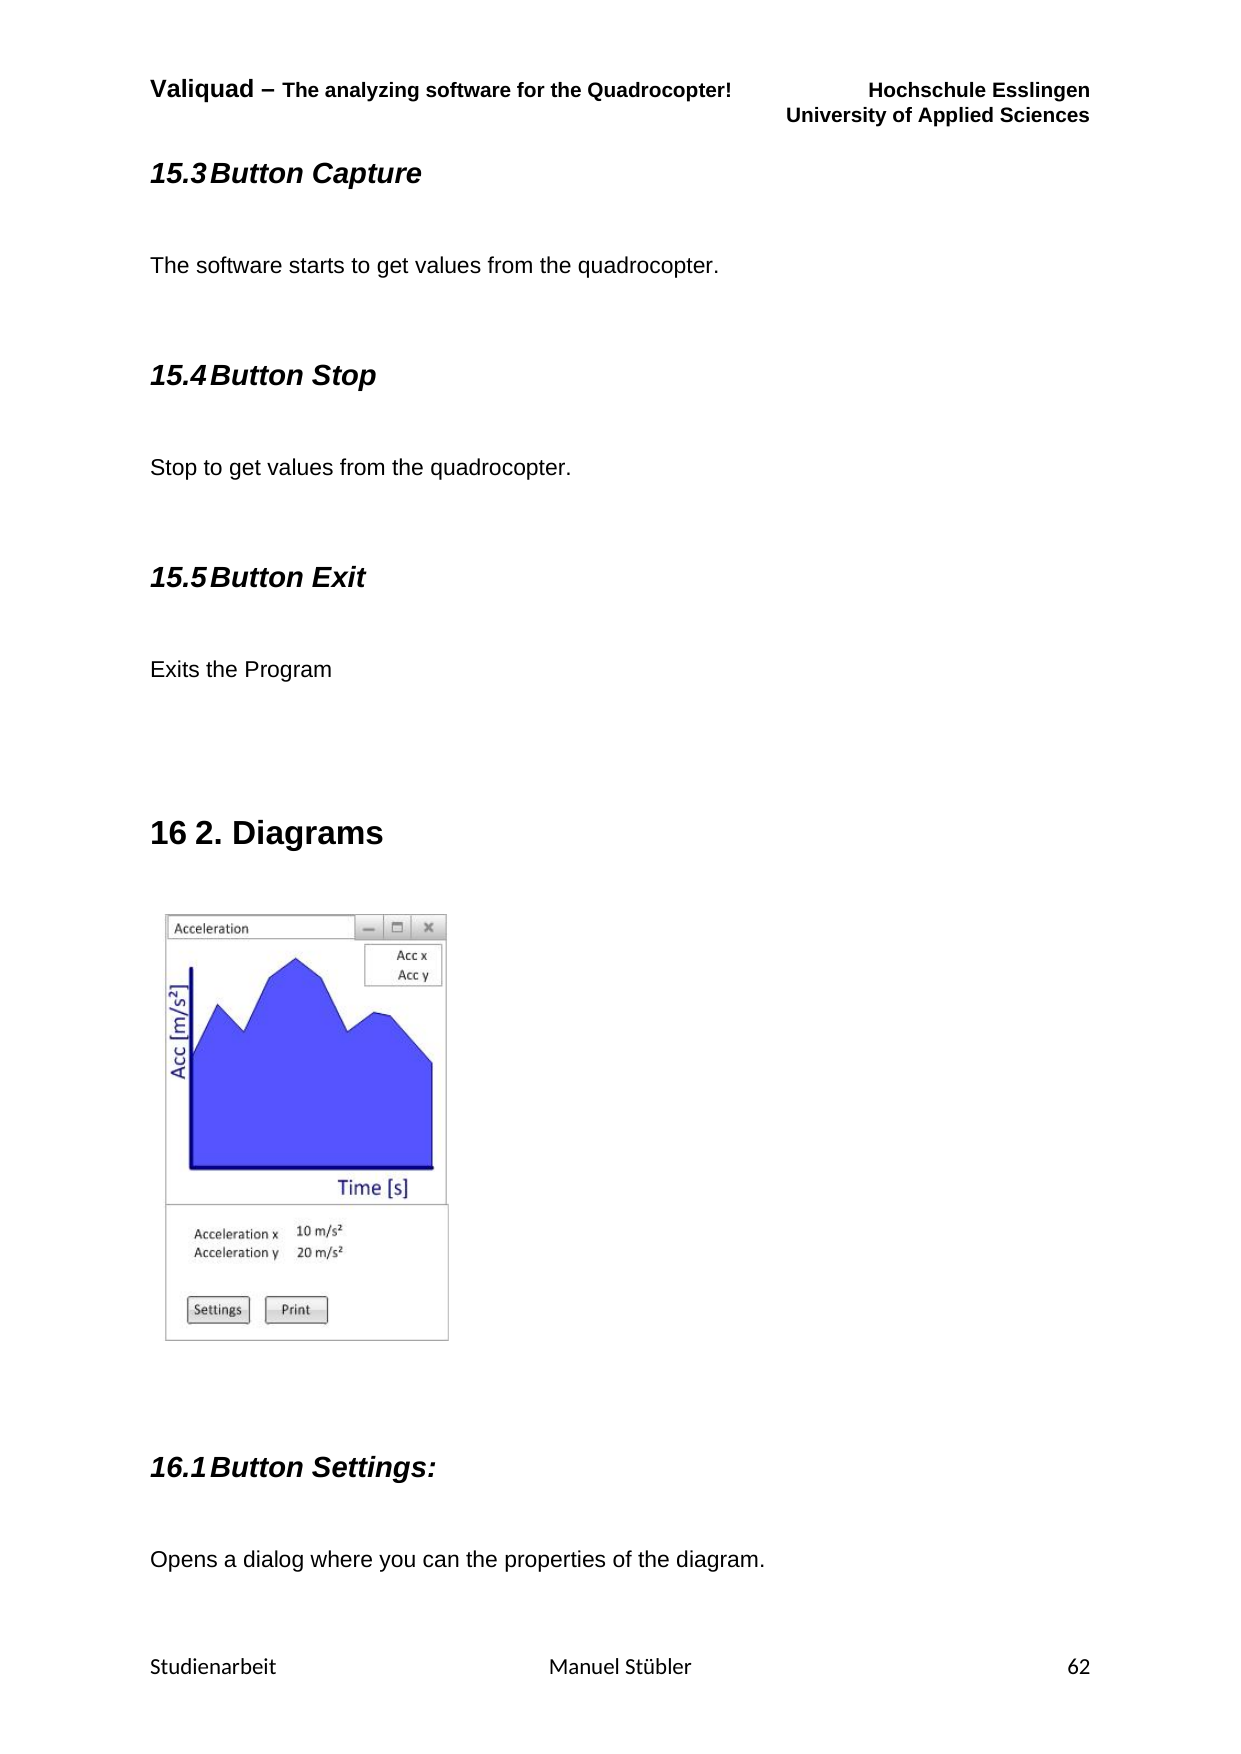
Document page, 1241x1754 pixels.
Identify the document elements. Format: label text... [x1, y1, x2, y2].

text Opens a dialog where you can the properties of the diagram. [150, 1546, 1090, 1572]
text The software starts to get values from the quadrocopter. [150, 252, 1090, 278]
subtitle Button Stop [150, 358, 1090, 392]
subtitle Button Settings: [150, 1450, 1090, 1484]
subtitle Button Capture [150, 156, 1090, 189]
text Exits the Program [150, 656, 1090, 682]
subtitle 2. Diagrams [150, 813, 1090, 852]
subtitle Button Exit [150, 560, 1090, 594]
text Stop to get values from the quadrocopter. [150, 454, 1090, 480]
picture [162, 914, 449, 1341]
